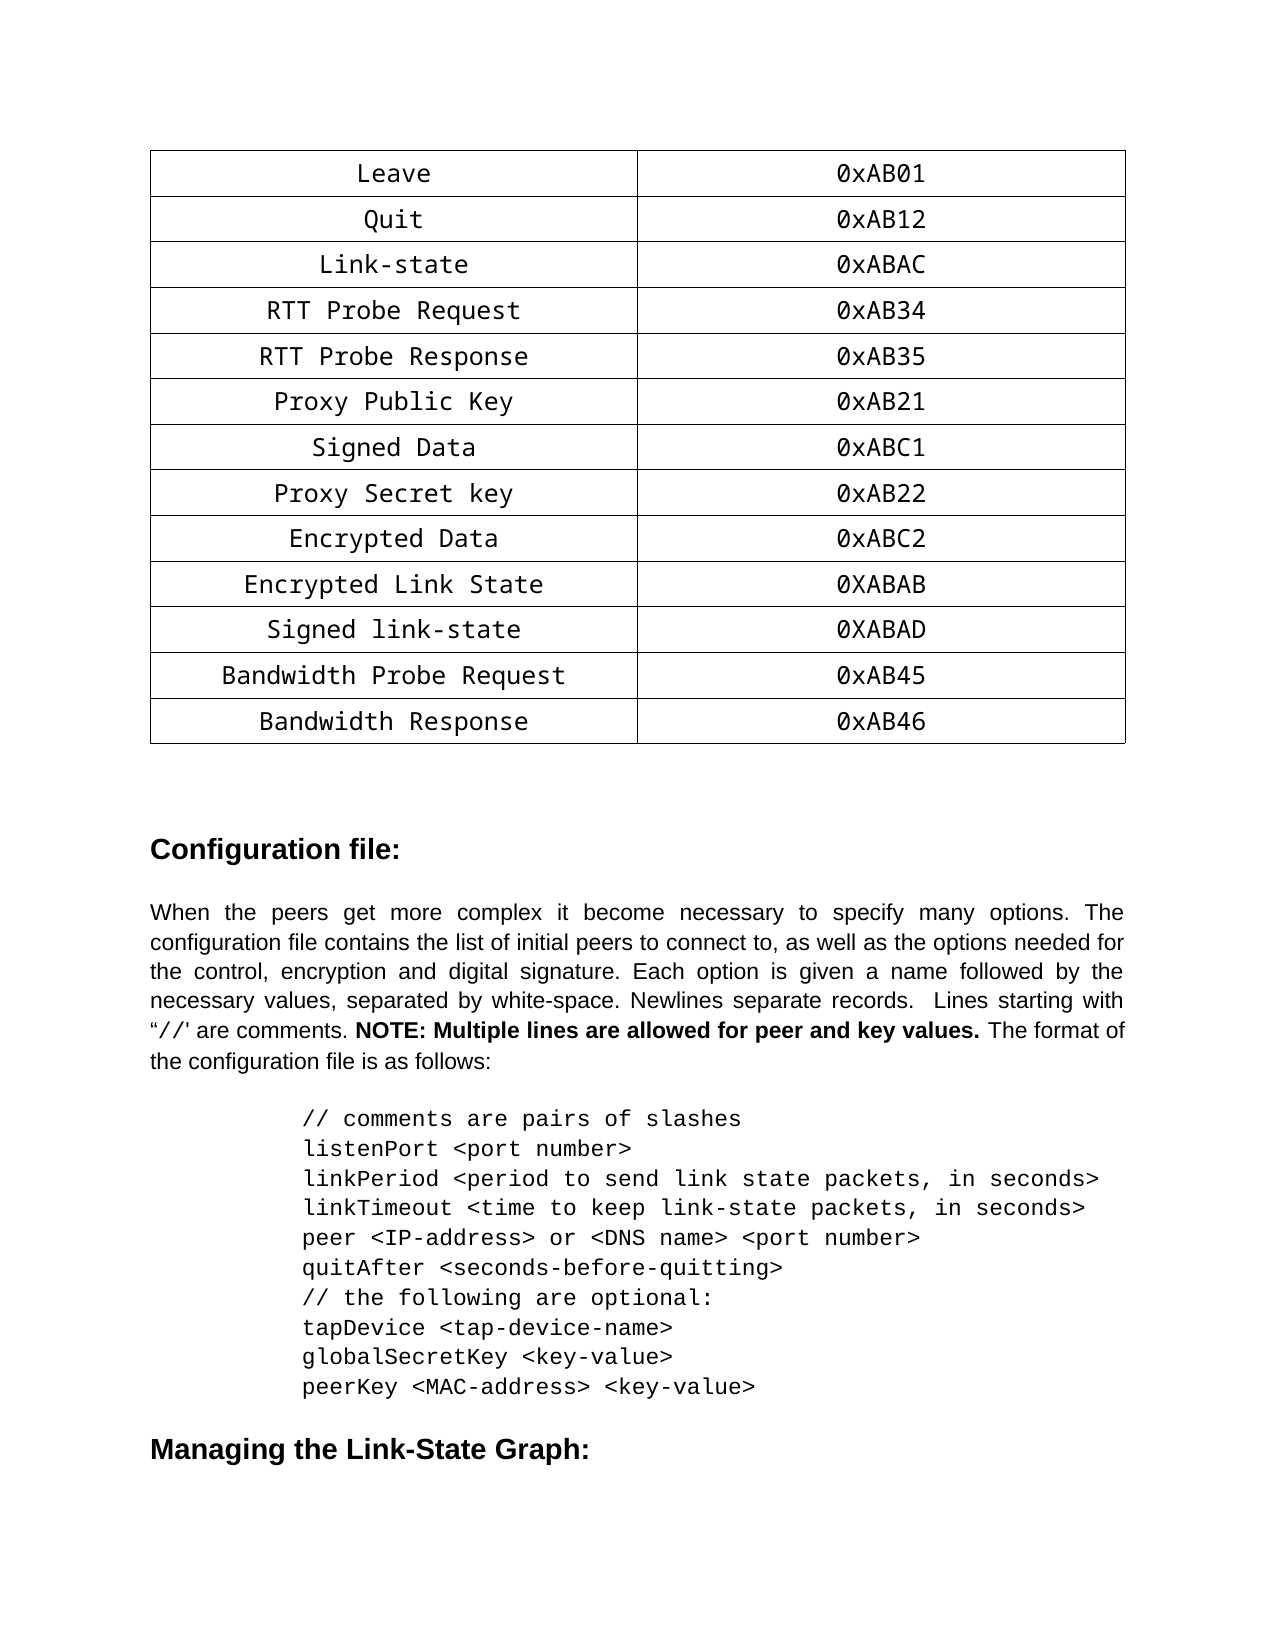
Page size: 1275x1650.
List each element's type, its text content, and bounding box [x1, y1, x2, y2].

table_cell Bandwidth Response [151, 699, 637, 743]
text Managing the Link-State Graph: [150, 1433, 1125, 1466]
table_cell 0xAB21 [638, 379, 1125, 424]
table_cell Leave [151, 151, 637, 196]
table_cell 0xAB35 [638, 334, 1125, 378]
table_cell 0xAB45 [638, 653, 1125, 697]
table_cell 0XABAD [638, 607, 1125, 652]
table_cell Link-state [151, 242, 637, 287]
table_cell Signed link-state [151, 607, 637, 652]
table_cell Encrypted Link State [151, 562, 637, 606]
table_cell Bandwidth Probe Request [151, 653, 637, 697]
table_cell Proxy Public Key [151, 379, 637, 424]
table_cell Proxy Secret key [151, 470, 637, 515]
text // comments are pairs of slashes listenPort <port number> linkPeriod <period to send link state packets, in seconds> linkTimeout <time to keep link-state packets, in seconds> peer <IP-address> or <DNS name> <port number> quitAfter <seconds-before-quitting> // the following are optional: tapDevice <tap-device-name> globalSecretKey <key-value> peerKey <MAC-address> <key-value> [302, 1107, 1125, 1401]
table_cell 0xAB22 [638, 470, 1125, 515]
table_cell 0xABAC [638, 242, 1125, 287]
table_cell 0xABC1 [638, 425, 1125, 469]
table_cell Signed Data [151, 425, 637, 469]
table_cell 0xAB46 [638, 699, 1125, 743]
text When the peers get more complex it become necessary to specify many options. The configuration file contains the list of initial peers to connect to, as well as the options needed for the control, encryption and digital signature. Each option is given a name followed by the necessary values, separated by white-space. Newlines separate records. Lines starting with “//' are comments. NOTE: Multiple lines are allowed for peer and key values. The format of the configuration file is as follows: [150, 900, 1125, 1074]
table_cell 0xABC2 [638, 516, 1125, 561]
table_cell Encrypted Data [151, 516, 637, 561]
text Configuration file: [150, 833, 1125, 866]
table_cell 0xAB01 [638, 151, 1125, 196]
table_cell RTT Probe Response [151, 334, 637, 378]
table_cell 0xAB12 [638, 197, 1125, 241]
table_cell 0xAB34 [638, 288, 1125, 332]
table_cell 0XABAB [638, 562, 1125, 606]
table_cell Quit [151, 197, 637, 241]
table_cell RTT Probe Request [151, 288, 637, 332]
